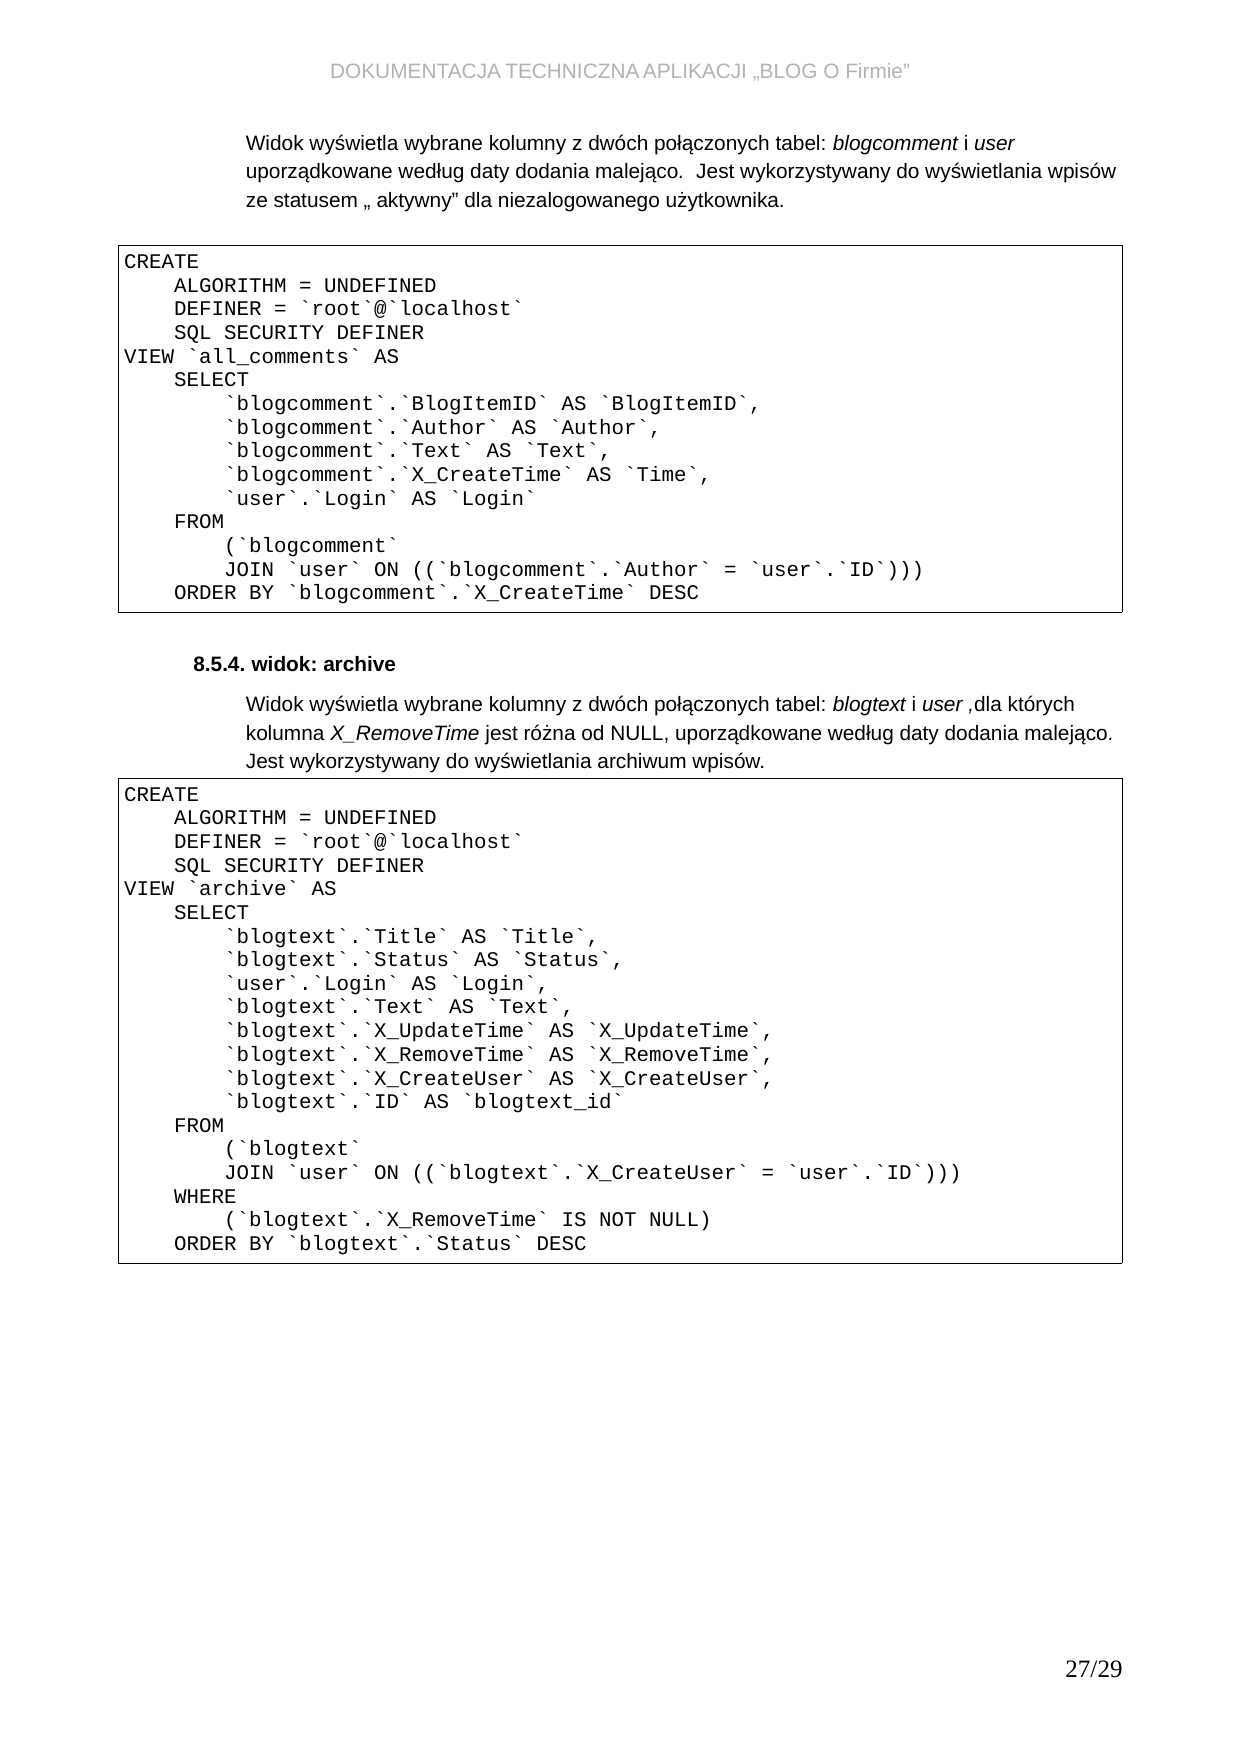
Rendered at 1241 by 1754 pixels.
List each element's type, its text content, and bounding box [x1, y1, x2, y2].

list Widok wyświetla wybrane kolumny z dwóch połączonych tabel: blogcomment i user uporządkowane według daty dodania malejąco. Jest wykorzystywany do wyświetlania wpisów ze statusem „ aktywny” dla niezalogowanego użytkownika. [193, 130, 1122, 212]
table_header CREATE ALGORITHM = UNDEFINED DEFINER = `root`@`localhost` SQL SECURITY DEFINER VIEW `archive` AS SELECT `blogtext`.`Title` AS `Title`, `blogtext`.`Status` AS `Status`, `user`.`Login` AS `Login`, `blogtext`.`Text` AS `Text`, `blogtext`.`X_UpdateTime` AS `X_UpdateTime`, `blogtext`.`X_RemoveTime` AS `X_RemoveTime`, `blogtext`.`X_CreateUser` AS `X_CreateUser`, `blogtext`.`ID` AS `blogtext_id` FROM (`blogtext` JOIN `user` ON ((`blogtext`.`X_CreateUser` = `user`.`ID`))) WHERE (`blogtext`.`X_RemoveTime` IS NOT NULL) ORDER BY `blogtext`.`Status` DESC [119, 779, 1122, 1262]
list widok: archive [193, 652, 1122, 676]
table_header CREATE ALGORITHM = UNDEFINED DEFINER = `root`@`localhost` SQL SECURITY DEFINER VIEW `all_comments` AS SELECT `blogcomment`.`BlogItemID` AS `BlogItemID`, `blogcomment`.`Author` AS `Author`, `blogcomment`.`Text` AS `Text`, `blogcomment`.`X_CreateTime` AS `Time`, `user`.`Login` AS `Login` FROM (`blogcomment` JOIN `user` ON ((`blogcomment`.`Author` = `user`.`ID`))) ORDER BY `blogcomment`.`X_CreateTime` DESC [119, 246, 1122, 612]
list Widok wyświetla wybrane kolumny z dwóch połączonych tabel: blogtext i user ,dla których kolumna X_RemoveTime jest różna od NULL, uporządkowane według daty dodania malejąco. Jest wykorzystywany do wyświetlania archiwum wpisów. [193, 692, 1122, 773]
